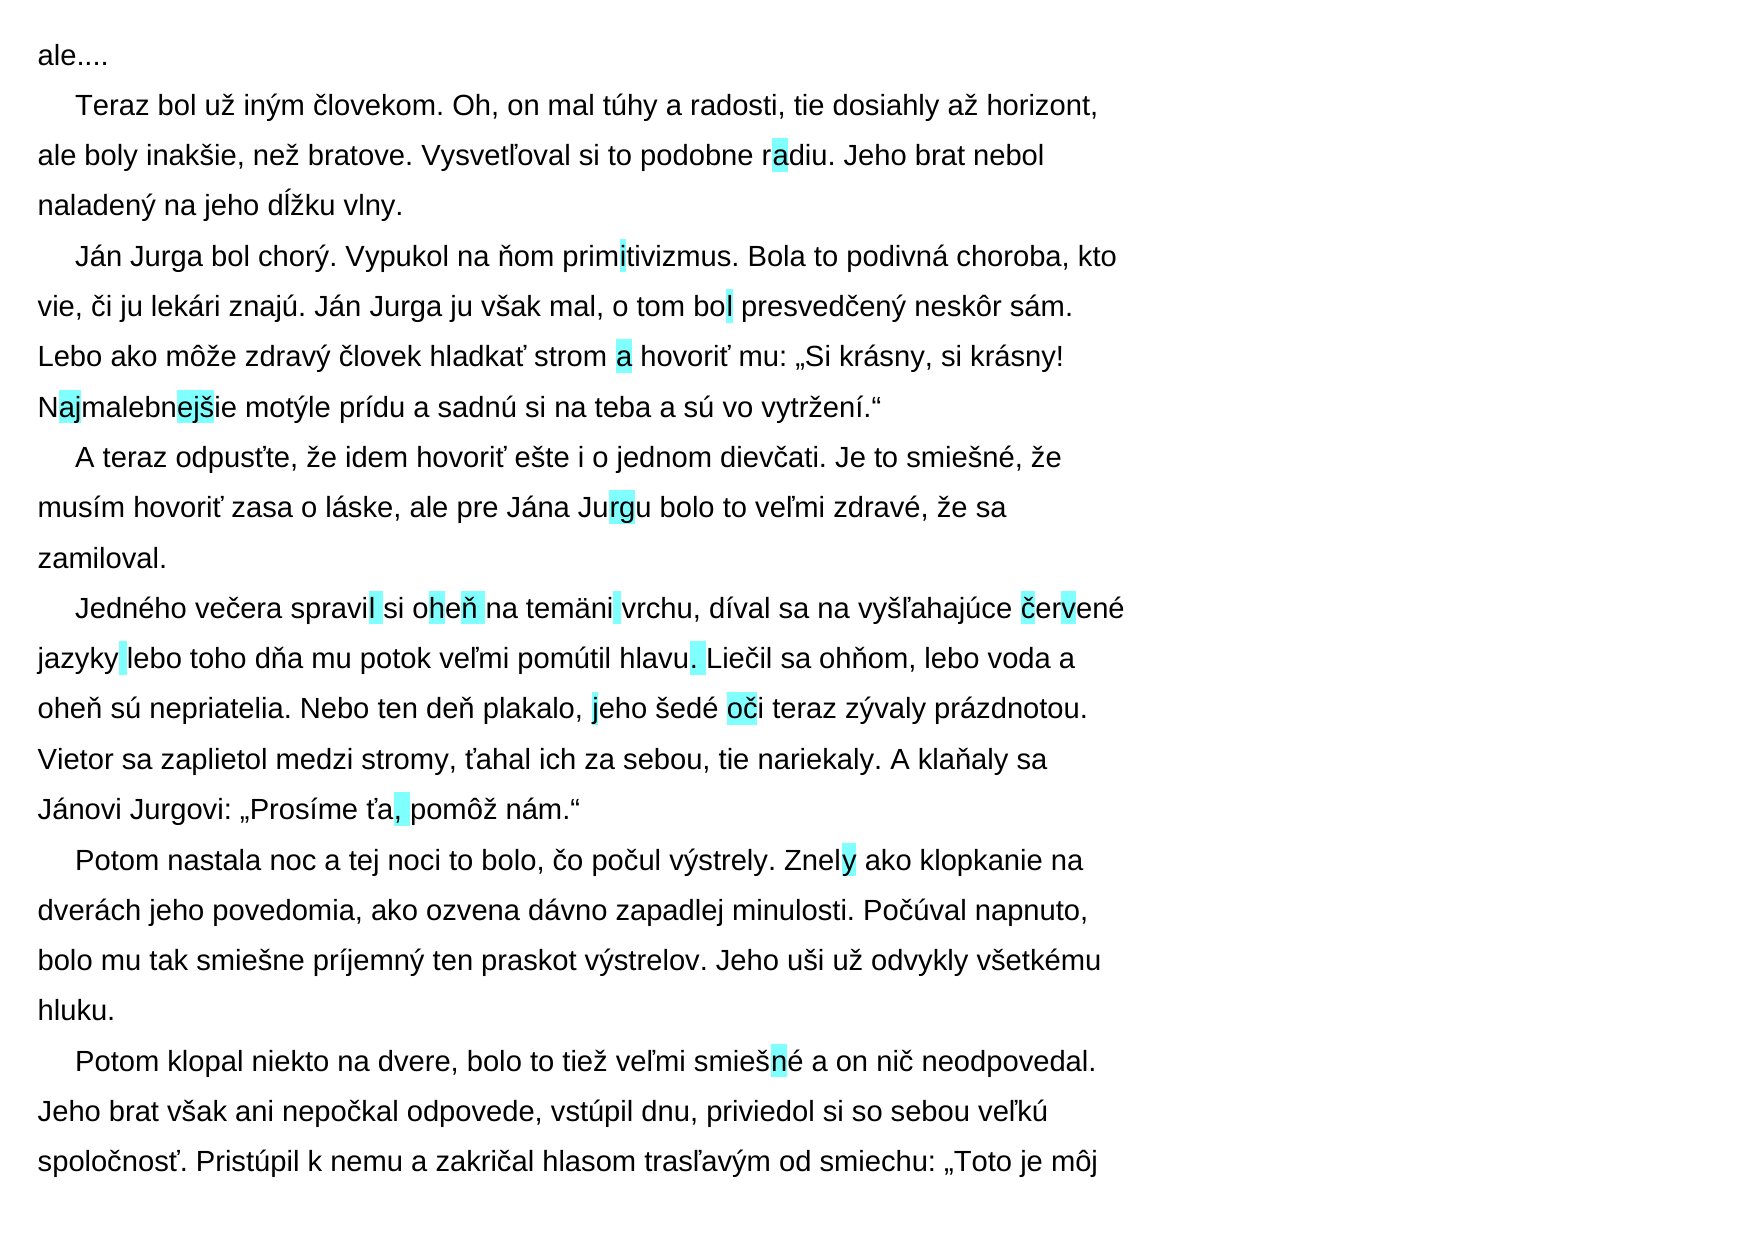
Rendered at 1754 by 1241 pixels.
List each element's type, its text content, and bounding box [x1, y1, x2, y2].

text ale.... [37, 37, 1130, 71]
text Jedného večera spravil si oheň na temäni vrchu, díval sa na vyšľahajúce červené jazyky lebo toho dňa mu potok veľmi pomútil hlavu. Liečil sa ohňom, lebo voda a oheň sú nepriatelia. Nebo ten deň plakalo, jeho šedé oči teraz zývaly prázdnotou. Vietor sa zaplietol medzi stromy, ťahal ich za sebou, tie nariekaly. A klaňaly sa Jánovi Jurgovi: „Prosíme ťa, pomôž nám.“ [37, 591, 1130, 826]
text Potom nastala noc a tej noci to bolo, čo počul výstrely. Znely ako klopkanie na dverách jeho povedomia, ako ozvena dávno zapadlej minulosti. Počúval napnuto, bolo mu tak smiešne príjemný ten praskot výstrelov. Jeho uši už odvykly všetkému hluku. [37, 842, 1130, 1027]
text A teraz odpusťte, že idem hovoriť ešte i o jednom dievčati. Je to smiešné, že musím hovoriť zasa o láske, ale pre Jána Jurgu bolo to veľmi zdravé, že sa zamiloval. [37, 440, 1130, 574]
text Ján Jurga bol chorý. Vypukol na ňom primitivizmus. Bola to podivná choroba, kto vie, či ju lekári znajú. Ján Jurga ju však mal, o tom bol presvedčený neskôr sám. Lebo ako môže zdravý človek hladkať strom a hovoriť mu: „Si krásny, si krásny! Najmalebnejšie motýle prídu a sadnú si na teba a sú vo vytržení.“ [37, 239, 1130, 423]
text Teraz bol už iným človekom. Oh, on mal túhy a radosti, tie dosiahly až horizont, ale boly inakšie, než bratove. Vysvetľoval si to podobne radiu. Jeho brat nebol naladený na jeho dĺžku vlny. [37, 88, 1130, 222]
text Potom klopal niekto na dvere, bolo to tiež veľmi smiešné a on nič neodpovedal. Jeho brat však ani nepočkal odpovede, vstúpil dnu, priviedol si so sebou veľkú spoločnosť. Pristúpil k nemu a zakričal hlasom trasľavým od smiechu: „Toto je môj [37, 1044, 1130, 1178]
